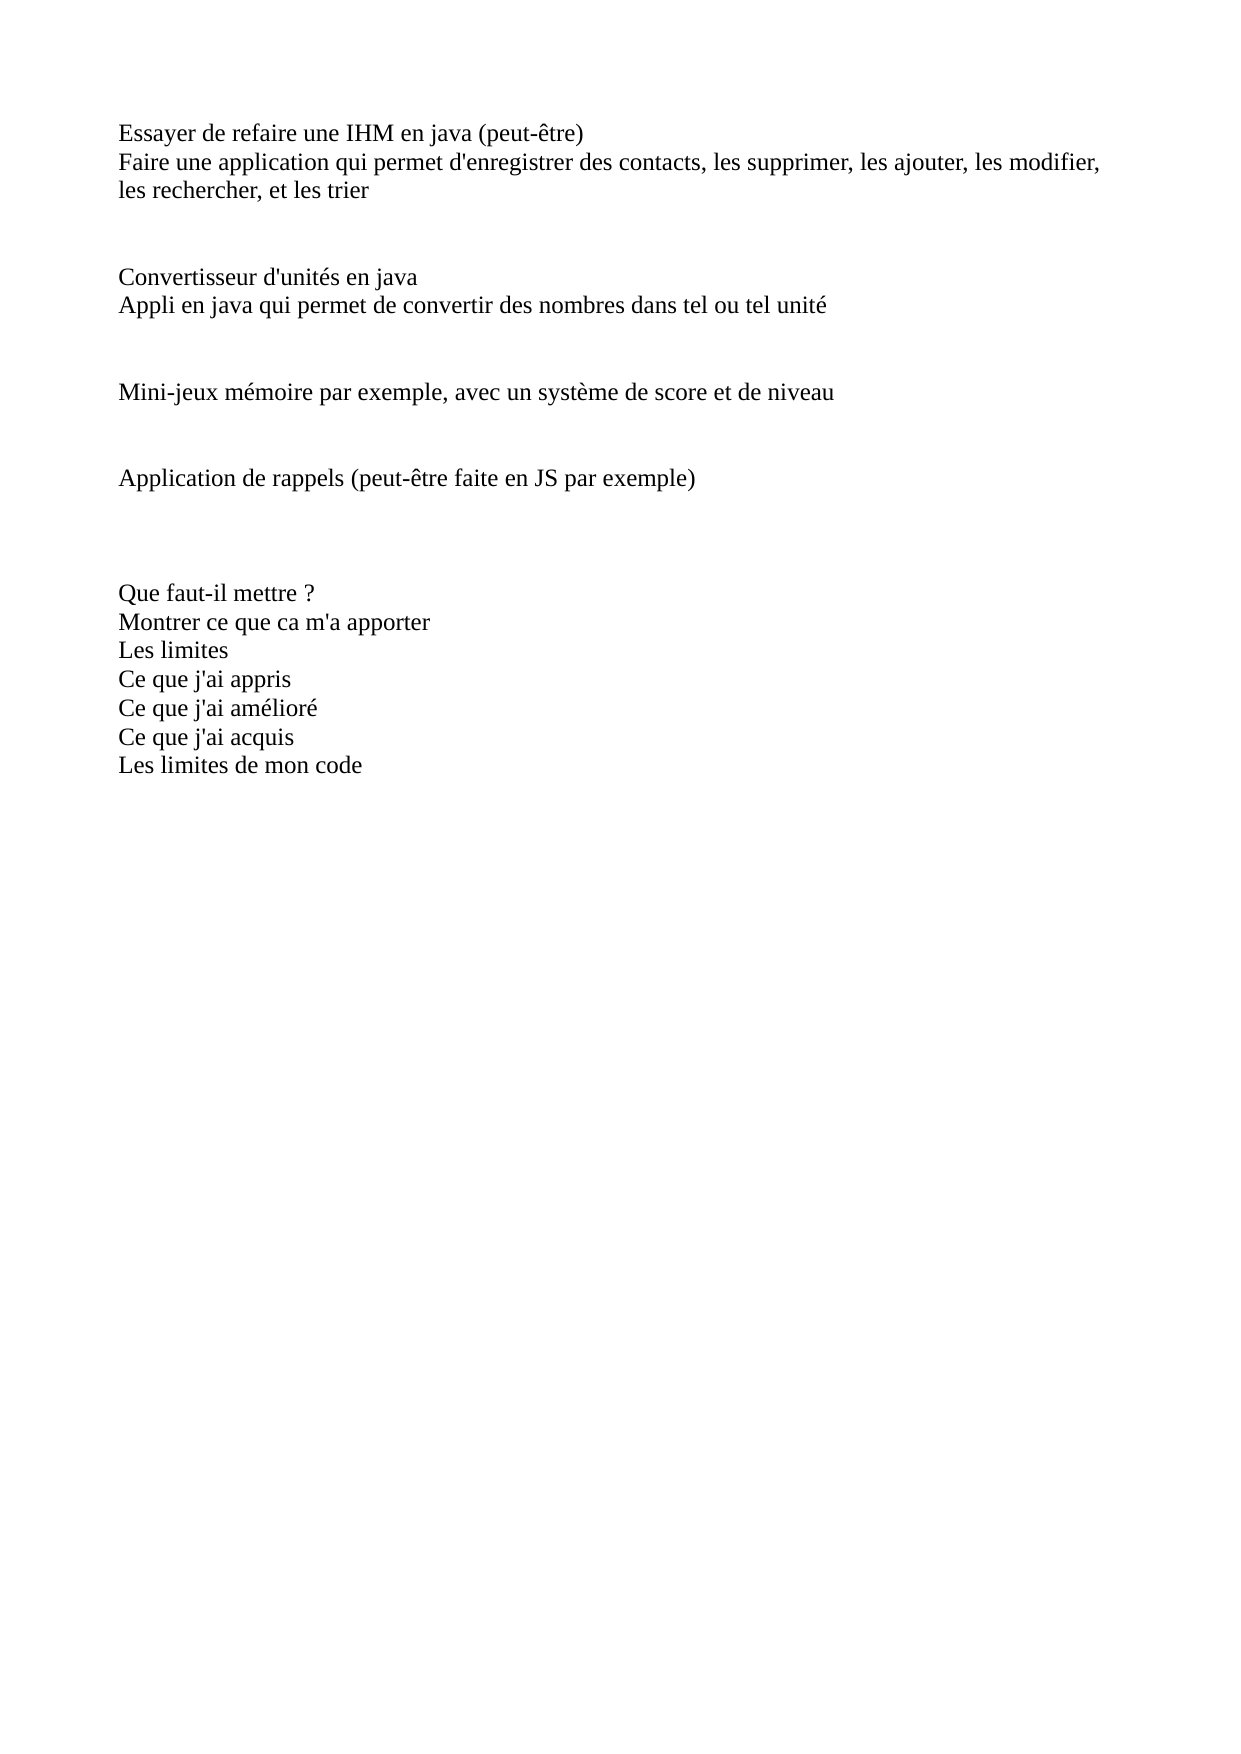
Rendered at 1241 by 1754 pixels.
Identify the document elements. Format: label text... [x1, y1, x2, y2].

text Ce que j'ai amélioré [118, 693, 1122, 722]
text Essayer de refaire une IHM en java (peut-être) [118, 118, 1122, 147]
text Montrer ce que ca m'a apporter [118, 607, 1122, 636]
text Que faut-il mettre ? [118, 578, 1122, 607]
text Les limites de mon code [118, 751, 1122, 779]
text Application de rappels (peut-être faite en JS par exemple) [118, 463, 1122, 492]
text Ce que j'ai acquis [118, 722, 1122, 751]
text Les limites [118, 636, 1122, 664]
text Mini-jeux mémoire par exemple, avec un système de score et de niveau [118, 377, 1122, 406]
text Ce que j'ai appris [118, 664, 1122, 693]
text Convertisseur d'unités en java [118, 262, 1122, 291]
text Faire une application qui permet d'enregistrer des contacts, les supprimer, les ajouter, les modifier, les rechercher, et les trier [118, 147, 1122, 204]
text Appli en java qui permet de convertir des nombres dans tel ou tel unité [118, 291, 1122, 319]
